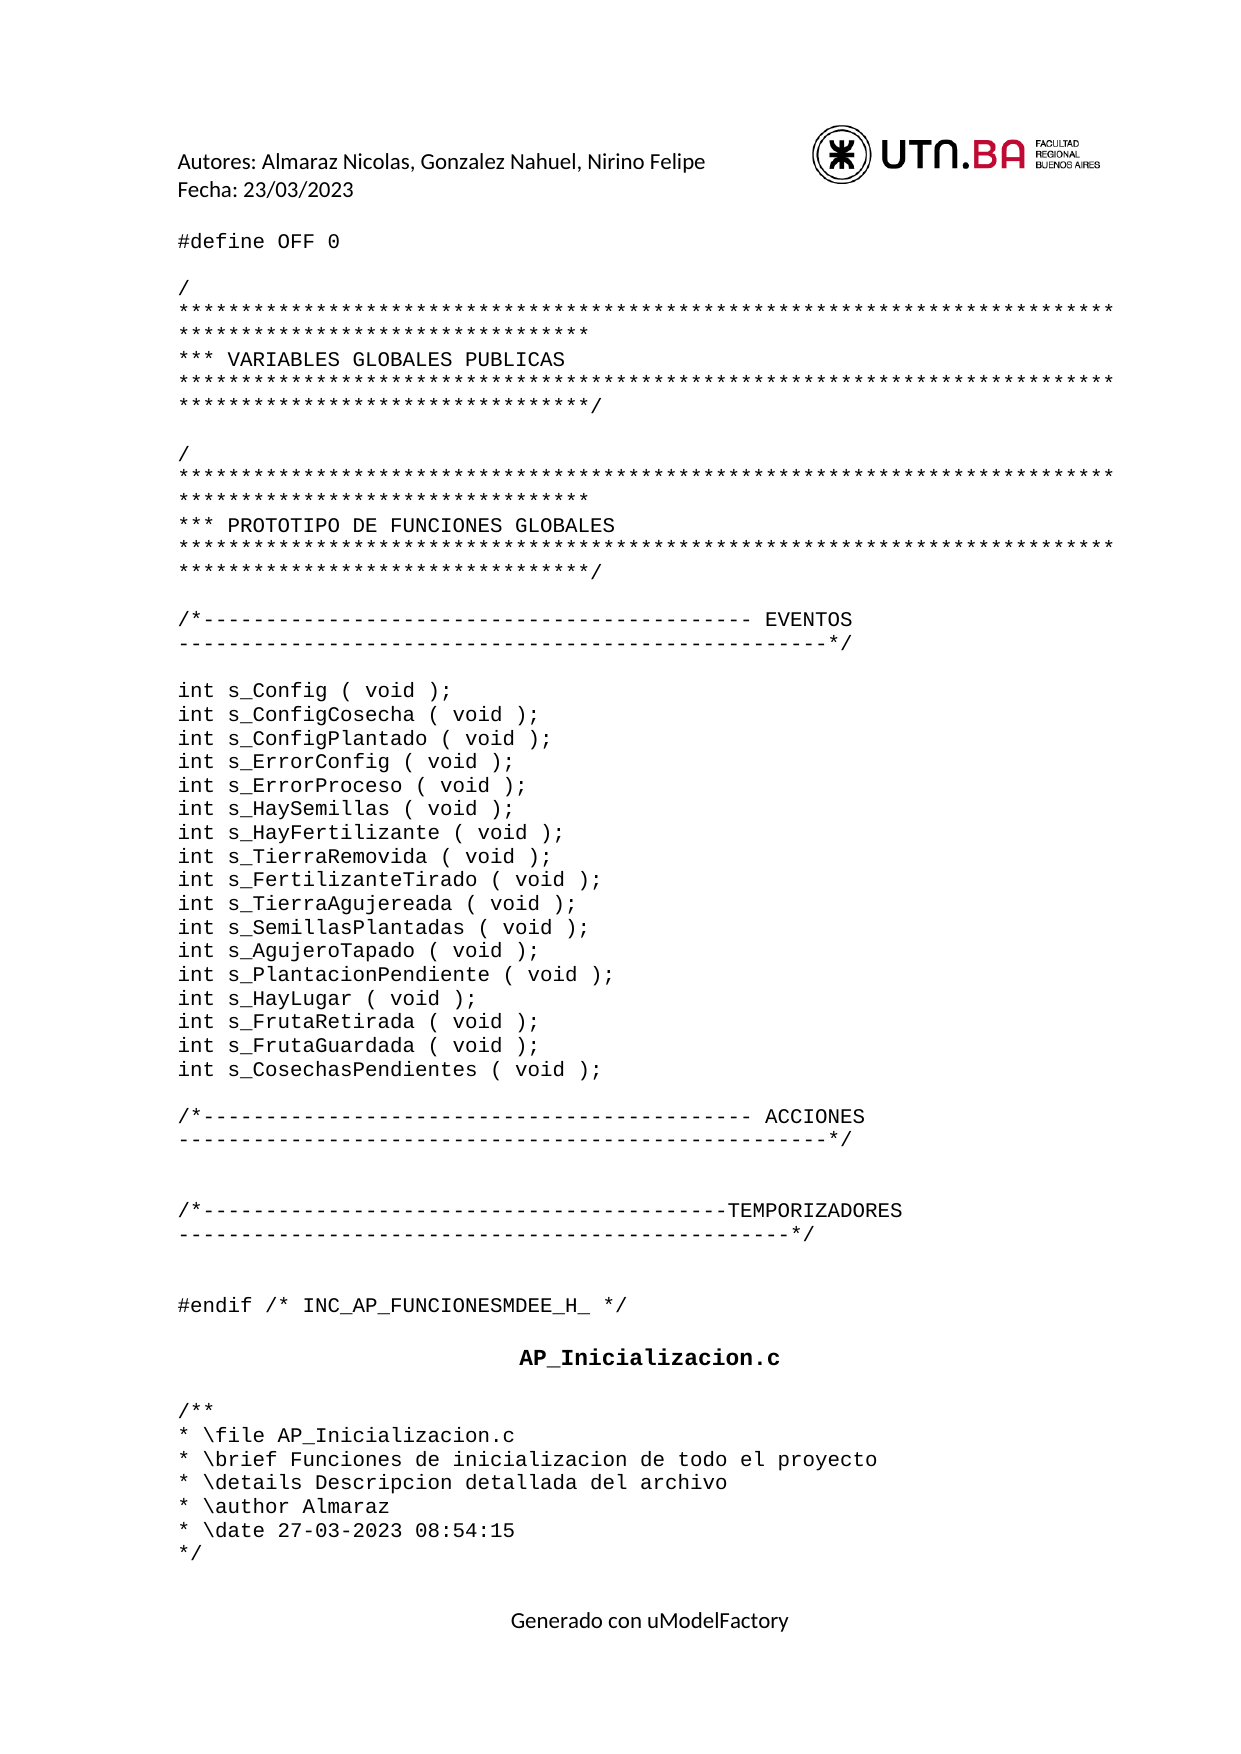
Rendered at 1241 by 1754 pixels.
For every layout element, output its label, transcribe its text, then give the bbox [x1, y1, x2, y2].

text * \details Descripcion detallada del archivo [177, 1472, 1122, 1496]
text int s_HaySemillas ( void ); [177, 798, 1122, 822]
text int s_ErrorConfig ( void ); [177, 751, 1122, 775]
text ************************************************************************************************************/ [177, 538, 1122, 586]
text #define OFF 0 [177, 231, 1122, 254]
text */ [177, 1543, 1122, 1567]
text int s_FrutaGuardada ( void ); [177, 1035, 1122, 1058]
text int s_AgujeroTapado ( void ); [177, 940, 1122, 964]
text int s_ErrorProceso ( void ); [177, 775, 1122, 798]
text * \file AP_Inicializacion.c [177, 1425, 1122, 1449]
text /************************************************************************************************************ [177, 444, 1122, 515]
text int s_TierraAgujereada ( void ); [177, 893, 1122, 917]
text /*-------------------------------------------- ACCIONES ----------------------------------------------------*/ [177, 1106, 1122, 1153]
text int s_HayLugar ( void ); [177, 988, 1122, 1011]
text int s_HayFertilizante ( void ); [177, 822, 1122, 846]
text *** PROTOTIPO DE FUNCIONES GLOBALES [177, 515, 1122, 538]
text int s_FrutaRetirada ( void ); [177, 1011, 1122, 1035]
picture [798, 118, 1122, 190]
text int s_PlantacionPendiente ( void ); [177, 964, 1122, 988]
text /*-------------------------------------------- EVENTOS ----------------------------------------------------*/ [177, 609, 1122, 657]
text * \author Almaraz [177, 1496, 1122, 1519]
text int s_CosechasPendientes ( void ); [177, 1058, 1122, 1082]
text * \date 27-03-2023 08:54:15 [177, 1519, 1122, 1543]
text * \brief Funciones de inicializacion de todo el proyecto [177, 1449, 1122, 1472]
text /************************************************************************************************************ [177, 278, 1122, 349]
text int s_Config ( void ); [177, 680, 1122, 704]
text ************************************************************************************************************/ [177, 373, 1122, 420]
text int s_ConfigPlantado ( void ); [177, 727, 1122, 751]
text int s_TierraRemovida ( void ); [177, 846, 1122, 869]
text int s_SemillasPlantadas ( void ); [177, 917, 1122, 940]
text *** VARIABLES GLOBALES PUBLICAS [177, 349, 1122, 373]
text int s_FertilizanteTirado ( void ); [177, 869, 1122, 893]
text int s_ConfigCosecha ( void ); [177, 704, 1122, 727]
text #endif /* INC_AP_FUNCIONESMDEE_H_ */ [177, 1295, 1122, 1319]
table_header AP_Inicializacion.c [177, 1347, 1122, 1373]
text /** [177, 1401, 1122, 1425]
text /*------------------------------------------TEMPORIZADORES -------------------------------------------------*/ [177, 1200, 1122, 1248]
